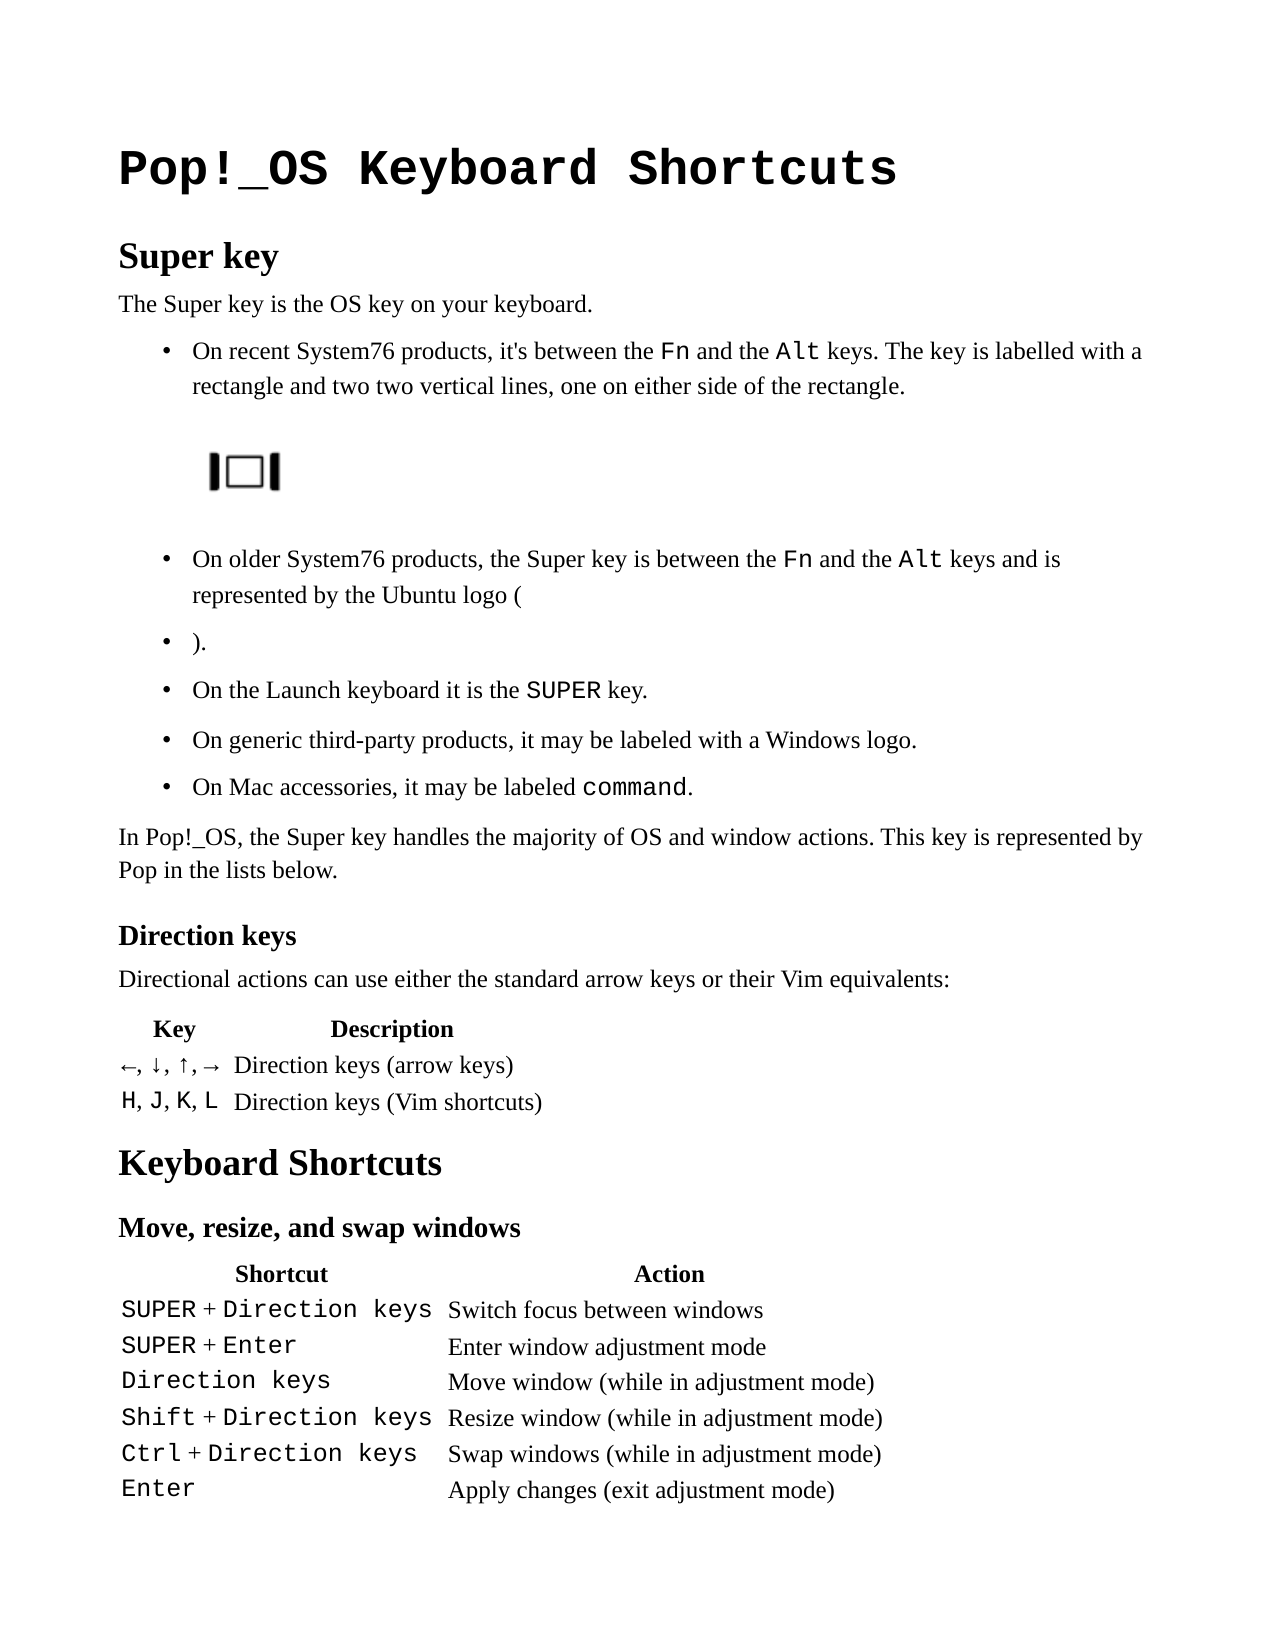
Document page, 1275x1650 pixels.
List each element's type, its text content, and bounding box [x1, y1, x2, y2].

table_header Key [118, 1011, 231, 1046]
table_cell H, J, K, L [118, 1083, 231, 1119]
table_header Action [445, 1256, 894, 1291]
text The Super key is the OS key on your keyboard. [118, 289, 1157, 317]
table_cell Ctrl + Direction keys [118, 1436, 445, 1472]
table_cell Move window (while in adjustment mode) [445, 1364, 894, 1399]
list On generic third-party products, it may be labeled with a Windows logo. [162, 725, 1157, 754]
table_cell Resize window (while in adjustment mode) [445, 1399, 894, 1436]
table_cell Direction keys (arrow keys) [231, 1046, 553, 1083]
table_cell Direction keys [118, 1364, 445, 1399]
table_cell Direction keys (Vim shortcuts) [231, 1083, 553, 1119]
subtitle Super key [118, 233, 1157, 276]
list On recent System76 products, it's between the Fn and the Alt keys. The key is labelled with a rectangle and two two vertical lines, one on either side of the rectangle. [162, 336, 1157, 400]
table_header Description [231, 1011, 553, 1046]
subtitle Keyboard Shortcuts [118, 1140, 1157, 1183]
table_cell ←, ↓, ↑, → [118, 1046, 231, 1083]
table_cell SUPER + Direction keys [118, 1291, 445, 1328]
subtitle Pop!_OS Keyboard Shortcuts [118, 143, 1157, 200]
table_cell SUPER + Enter [118, 1328, 445, 1364]
table_cell Shift + Direction keys [118, 1399, 445, 1436]
picture [192, 419, 299, 526]
table_cell Apply changes (exit adjustment mode) [445, 1472, 894, 1507]
list ). [162, 627, 1157, 656]
list On Mac accessories, it may be labeled command. [162, 772, 1157, 803]
text In Pop!_OS, the Super key handles the majority of OS and window actions. This key is represented by Pop in the lists below. [118, 822, 1157, 884]
subtitle Move, resize, and swap windows [118, 1210, 1157, 1244]
table_cell Enter window adjustment mode [445, 1328, 894, 1364]
table_cell Enter [118, 1472, 445, 1507]
table_cell Switch focus between windows [445, 1291, 894, 1328]
subtitle Direction keys [118, 918, 1157, 951]
list On the Launch keyboard it is the SUPER key. [162, 675, 1157, 706]
table_header Shortcut [118, 1256, 445, 1291]
text Directional actions can use either the standard arrow keys or their Vim equivalents: [118, 964, 1157, 992]
table_cell Swap windows (while in adjustment mode) [445, 1436, 894, 1472]
list On older System76 products, the Super key is between the Fn and the Alt keys and is represented by the Ubuntu logo ( [162, 544, 1157, 608]
